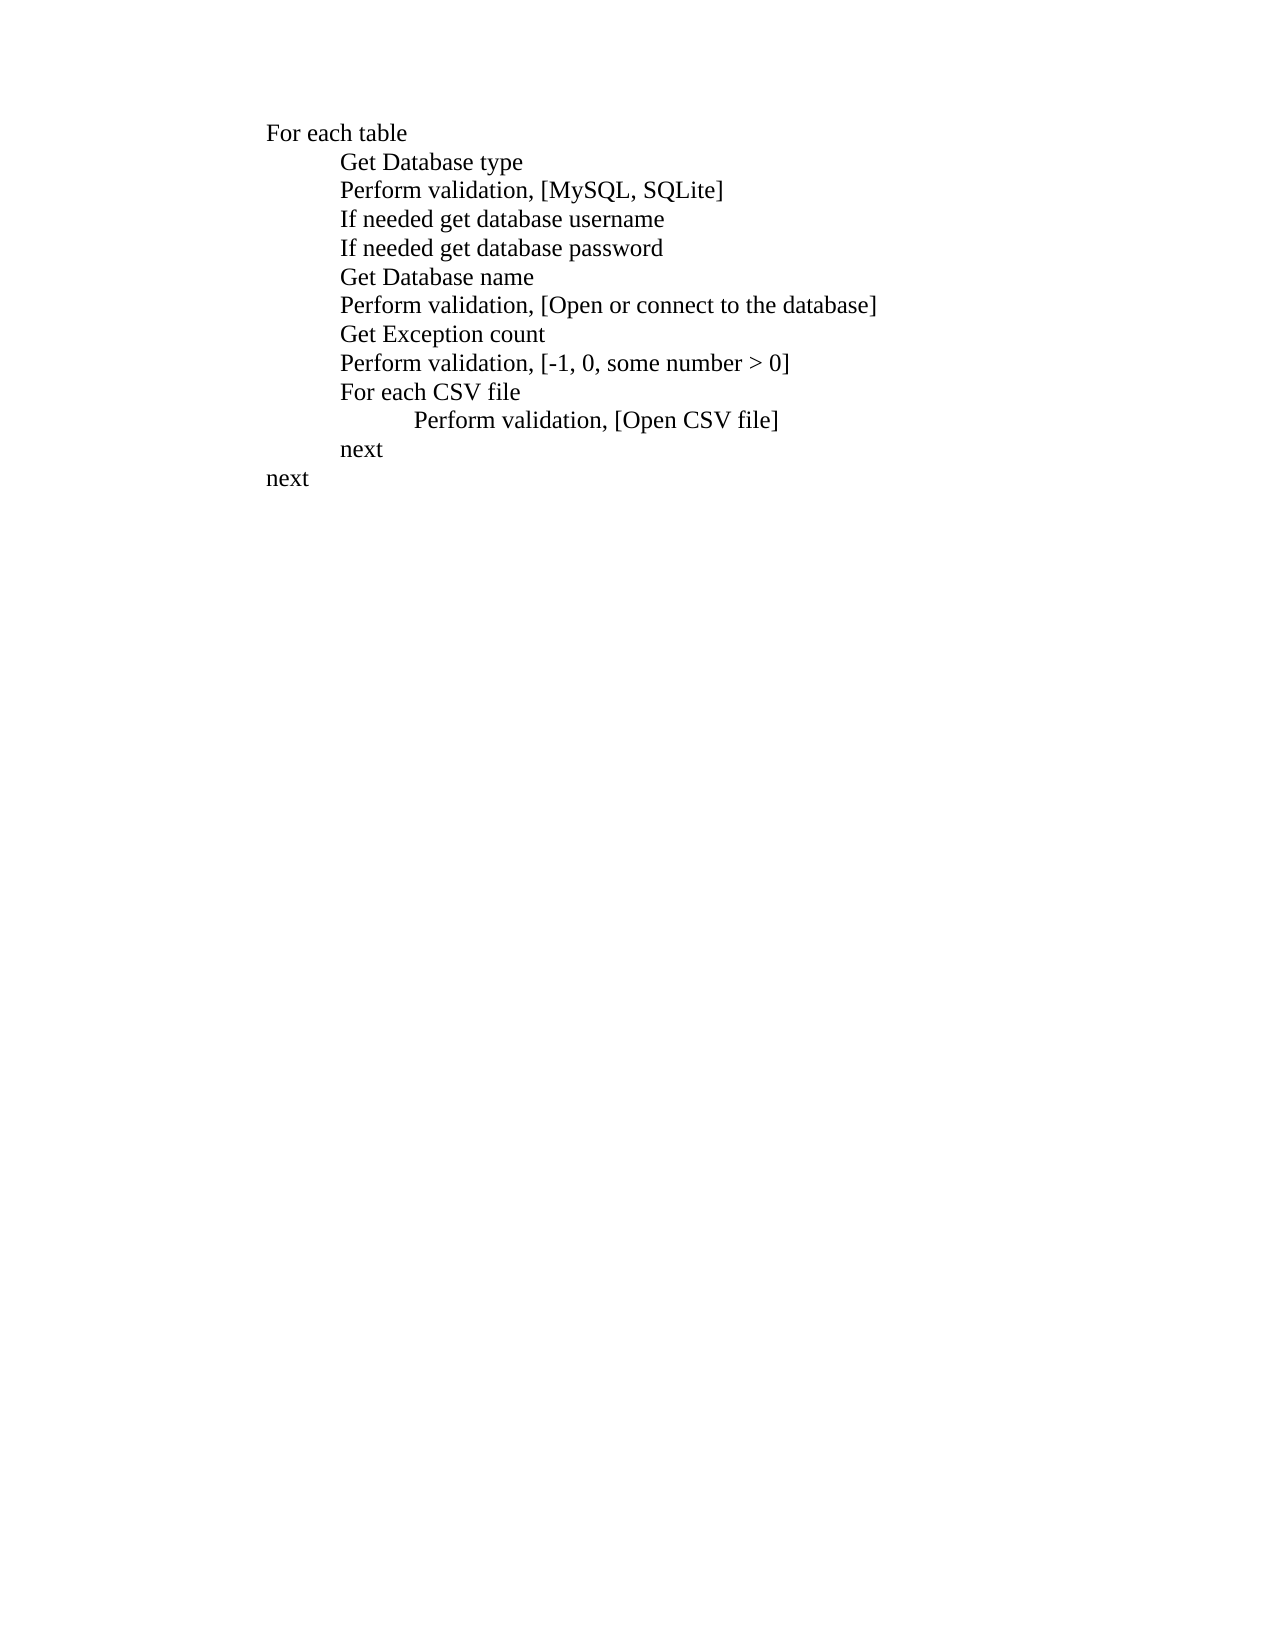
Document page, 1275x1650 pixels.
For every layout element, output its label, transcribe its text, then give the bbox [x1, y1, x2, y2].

text If needed get database username [118, 204, 1157, 233]
text Perform validation, [MySQL, SQLite] [118, 176, 1157, 204]
text Perform validation, [-1, 0, some number > 0] [118, 348, 1157, 377]
text next [118, 463, 1157, 492]
text Get Exception count [118, 319, 1157, 348]
text Get Database name [118, 262, 1157, 291]
text For each table [118, 118, 1157, 147]
text Get Database type [118, 147, 1157, 176]
text For each CSV file [118, 377, 1157, 406]
text Perform validation, [Open or connect to the database] [118, 291, 1157, 319]
text next [118, 434, 1157, 463]
text Perform validation, [Open CSV file] [118, 406, 1157, 434]
text If needed get database password [118, 233, 1157, 262]
